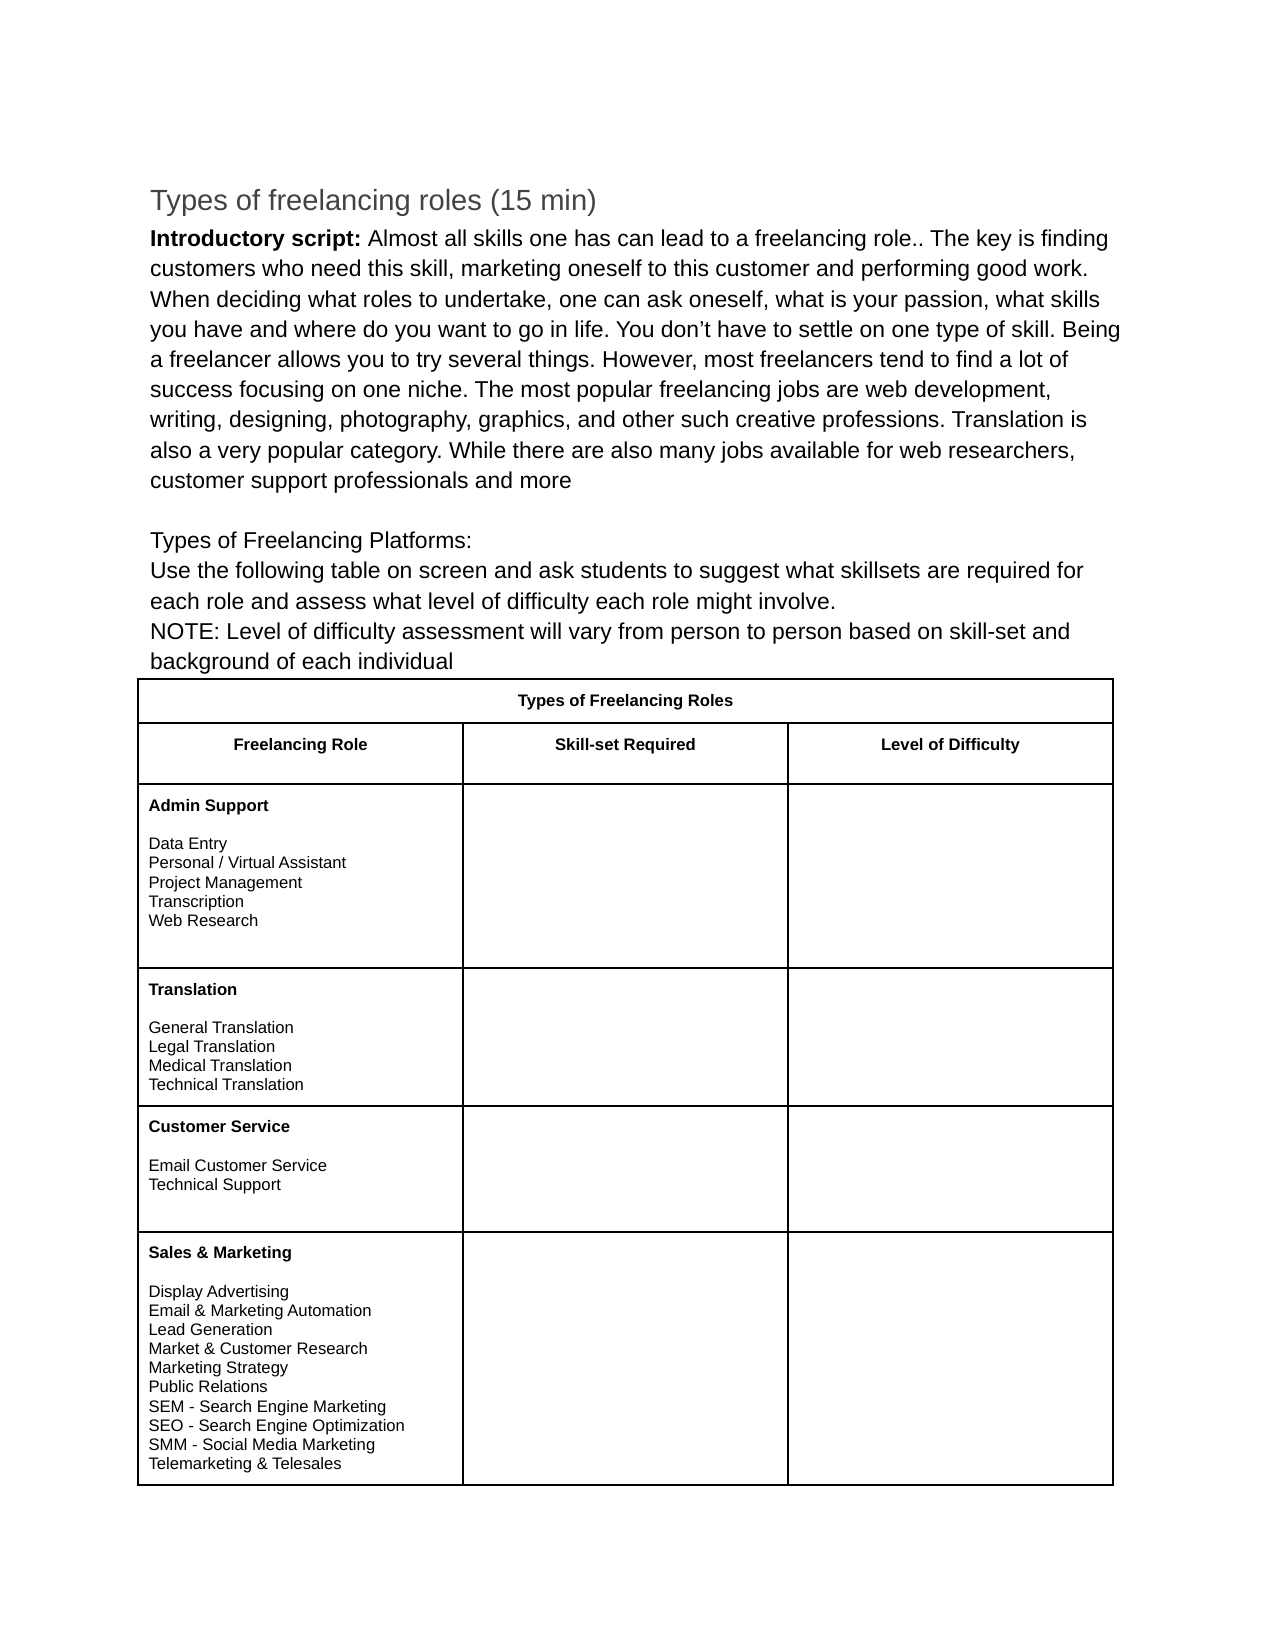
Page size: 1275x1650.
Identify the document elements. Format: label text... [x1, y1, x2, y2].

text NOTE: Level of difficulty assessment will vary from person to person based on skill-set and background of each individual [150, 618, 1125, 674]
table_cell [464, 1233, 787, 1483]
table_cell Skill-set Required [464, 724, 787, 783]
table_cell Freelancing Role [139, 724, 462, 783]
table_cell [789, 1107, 1112, 1231]
table_cell [464, 785, 787, 967]
table_cell [464, 969, 787, 1105]
table_cell [789, 1233, 1112, 1483]
table_cell Customer Service Email Customer Service Technical Support [139, 1107, 462, 1231]
table_cell Translation General Translation Legal Translation Medical Translation Technical Translation [139, 969, 462, 1105]
subtitle Types of freelancing roles (15 min) [150, 183, 1125, 217]
table_cell Admin Support Data Entry Personal / Virtual Assistant Project Management Transcription Web Research [139, 785, 462, 967]
table_cell [464, 1107, 787, 1231]
table_cell Level of Difficulty [789, 724, 1112, 783]
text Use the following table on screen and ask students to suggest what skillsets are required for each role and assess what level of difficulty each role might involve. [150, 557, 1125, 614]
table_cell Sales & Marketing Display Advertising Email & Marketing Automation Lead Generation Market & Customer Research Marketing Strategy Public Relations SEM - Search Engine Marketing SEO - Search Engine Optimization SMM - Social Media Marketing Telemarketing & Telesales [139, 1233, 462, 1483]
table_header Types of Freelancing Roles [139, 680, 1112, 722]
text Types of Freelancing Platforms: [150, 527, 1125, 554]
table_cell [789, 785, 1112, 967]
text Introductory script: Almost all skills one has can lead to a freelancing role.. The key is finding customers who need this skill, marketing oneself to this customer and performing good work. When deciding what roles to undertake, one can ask oneself, what is your passion, what skills you have and where do you want to go in life. You don’t have to settle on one type of skill. Being a freelancer allows you to try several things. However, most freelancers tend to find a lot of success focusing on one niche. The most popular freelancing jobs are web development, writing, designing, photography, graphics, and other such creative professions. Translation is also a very popular category. While there are also many jobs available for web researchers, customer support professionals and more [150, 225, 1125, 493]
table_cell [789, 969, 1112, 1105]
